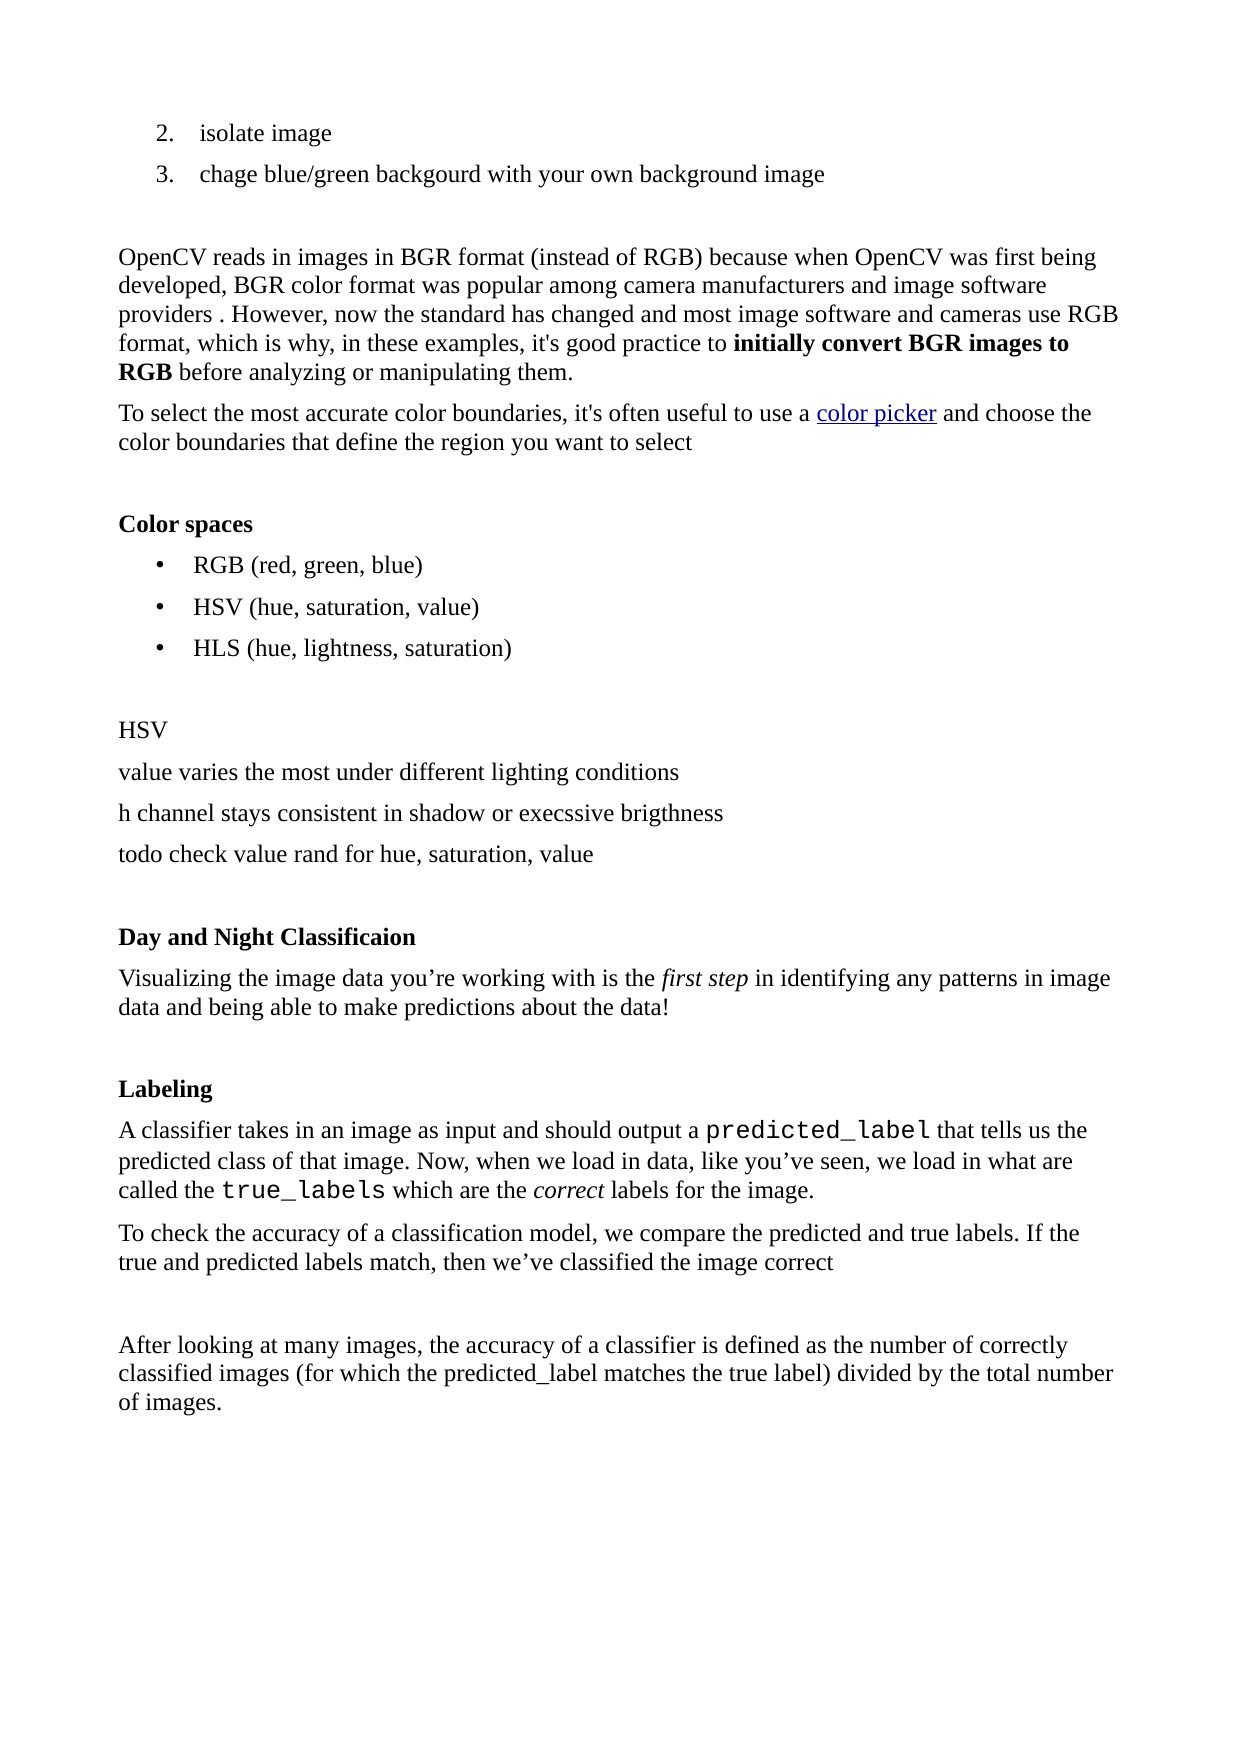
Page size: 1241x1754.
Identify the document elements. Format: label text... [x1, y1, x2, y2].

text After looking at many images, the accuracy of a classifier is defined as the number of correctly classified images (for which the predicted_label matches the true label) divided by the total number of images. [118, 1330, 1122, 1416]
text Color spaces [118, 509, 1122, 538]
list RGB (red, green, blue) [156, 551, 1122, 579]
text To select the most accurate color boundaries, it's often useful to use a color picker and choose the color boundaries that define the region you want to select [118, 398, 1122, 456]
text Day and Night Classificaion [118, 922, 1122, 951]
text value varies the most under different lighting conditions [118, 757, 1122, 786]
text todo check value rand for hue, saturation, value [118, 839, 1122, 868]
text Labeling [118, 1074, 1122, 1103]
text OpenCV reads in images in BGR format (instead of RGB) because when OpenCV was first being developed, BGR color format was popular among camera manufacturers and image software providers . However, now the standard has changed and most image software and cameras use RGB format, which is why, in these examples, it's good practice to initially convert BGR images to RGB before analyzing or manipulating them. [118, 242, 1122, 386]
list HSV (hue, saturation, value) [156, 592, 1122, 621]
text To check the accuracy of a classification model, we compare the predicted and true labels. If the true and predicted labels match, then we’ve classified the image correct [118, 1218, 1122, 1276]
text h channel stays consistent in shadow or execssive brigthness [118, 798, 1122, 827]
text Visualizing the image data you’re working with is the first step in identifying any patterns in image data and being able to make predictions about the data! [118, 963, 1122, 1021]
text A classifier takes in an image as input and should output a predicted_label that tells us the predicted class of that image. Now, when we load in data, like you’ve seen, we load in what are called the true_labels which are the correct labels for the image. [118, 1116, 1122, 1206]
list HLS (hue, lightness, saturation) [156, 633, 1122, 662]
text HSV [118, 716, 1122, 744]
list isolate image [156, 118, 1122, 147]
list chage blue/green backgourd with your own background image [156, 159, 1122, 188]
